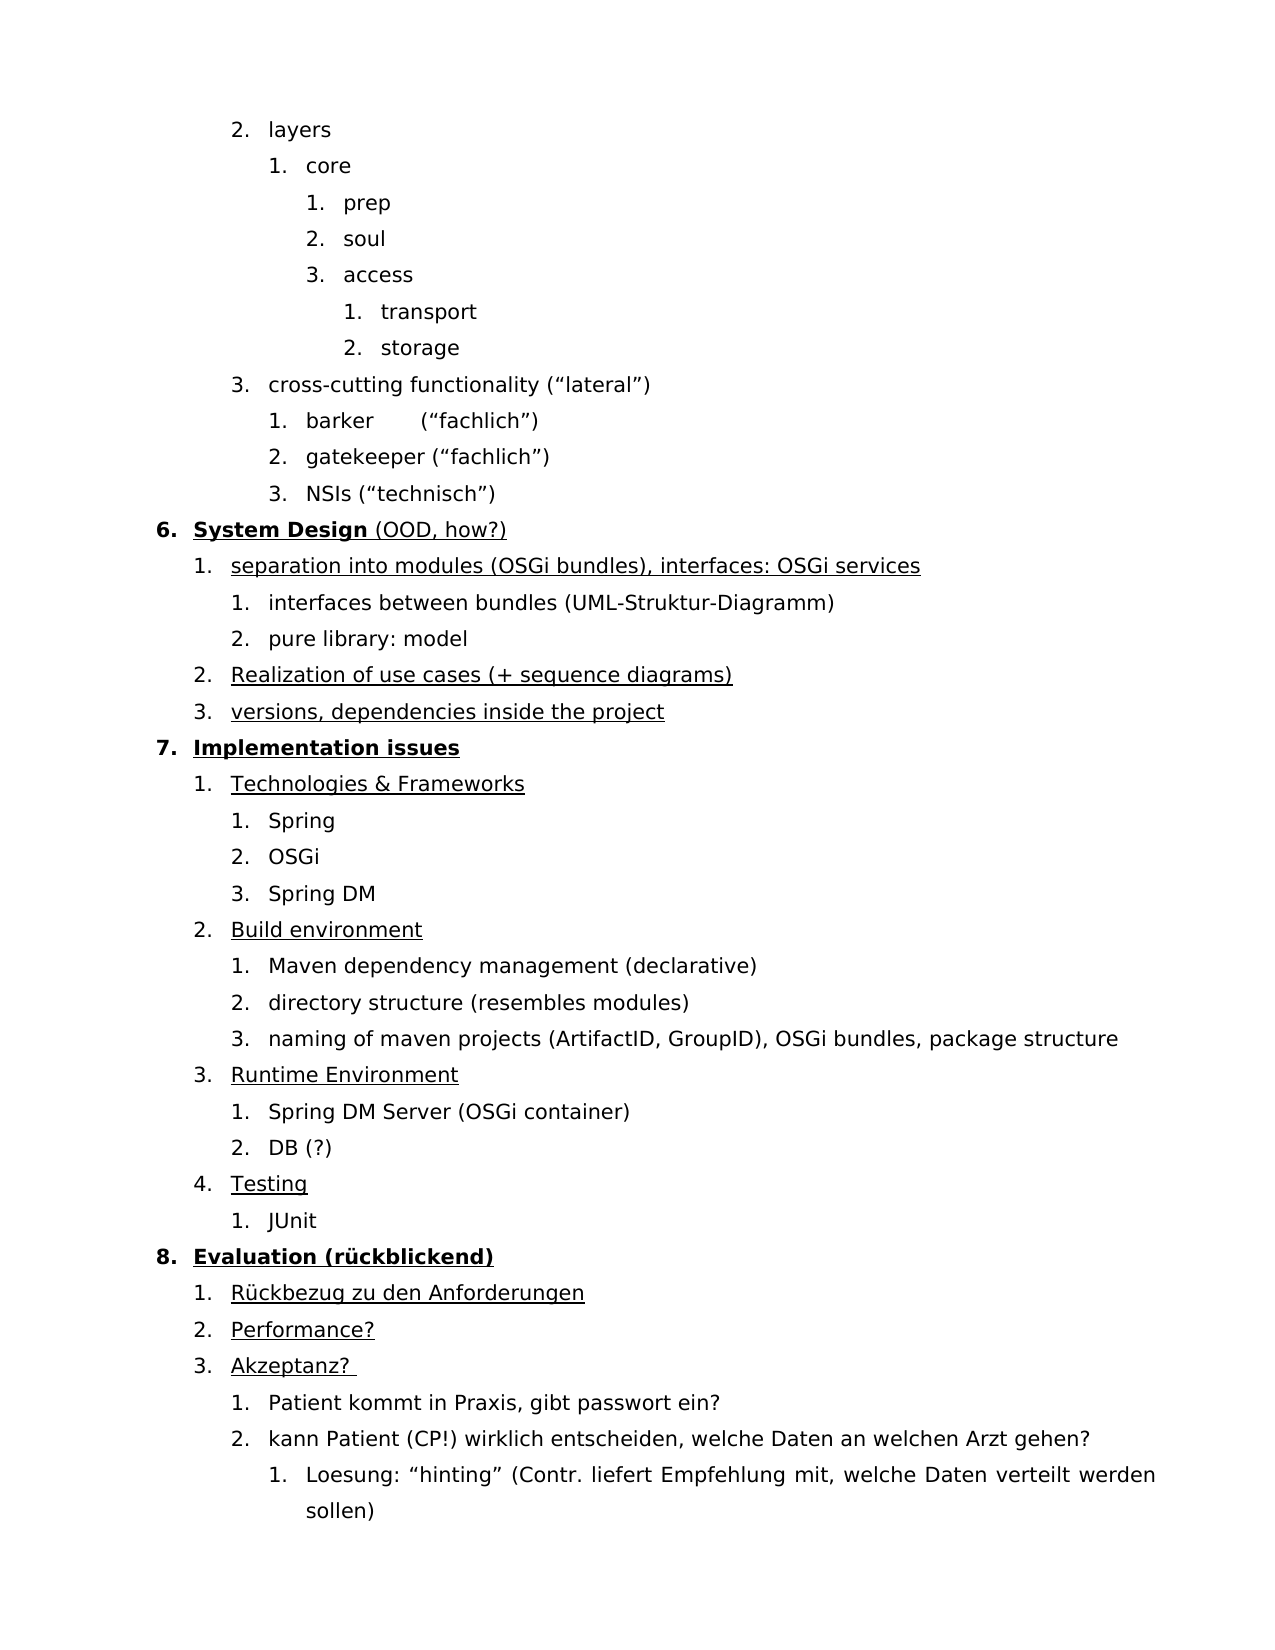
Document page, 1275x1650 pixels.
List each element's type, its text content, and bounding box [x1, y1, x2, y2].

list Rückbezug zu den Anforderungen [193, 1281, 1157, 1306]
list DB (?) [231, 1136, 1157, 1160]
list Testing [193, 1172, 1157, 1197]
list directory structure (resembles modules) [231, 991, 1157, 1015]
list Patient kommt in Praxis, gibt passwort ein? [231, 1391, 1157, 1415]
list transport [343, 300, 1157, 324]
list kann Patient (CP!) wirklich entscheiden, welche Daten an welchen Arzt gehen? [231, 1427, 1157, 1451]
list Spring DM [231, 882, 1157, 906]
list prep [306, 191, 1157, 215]
list NSIs (“technisch”) [268, 482, 1157, 506]
list versions, dependencies inside the project [193, 700, 1157, 724]
list gatekeeper (“fachlich”) [268, 445, 1157, 469]
list layers [231, 118, 1157, 142]
list System Design (OOD, how?) [156, 518, 1157, 542]
list Technologies & Frameworks [193, 772, 1157, 797]
list Loesung: “hinting” (Contr. liefert Empfehlung mit, welche Daten verteilt werden sollen) [268, 1463, 1157, 1524]
list OSGi [231, 845, 1157, 869]
list core [268, 154, 1157, 179]
list soul [306, 227, 1157, 251]
list Evaluation (rückblickend) [156, 1245, 1157, 1269]
list Spring DM Server (OSGi container) [231, 1100, 1157, 1124]
list Runtime Environment [193, 1063, 1157, 1088]
list interfaces between bundles (UML-Struktur-Diagramm) [231, 591, 1157, 615]
list Maven dependency management (declarative) [231, 954, 1157, 978]
list JUnit [231, 1209, 1157, 1233]
list Spring [231, 809, 1157, 833]
list Build environment [193, 918, 1157, 942]
list storage [343, 336, 1157, 361]
list Performance? [193, 1318, 1157, 1342]
list access [306, 263, 1157, 288]
list pure library: model [231, 627, 1157, 651]
list cross-cutting functionality (“lateral”) [231, 373, 1157, 397]
list Realization of use cases (+ sequence diagrams) [193, 663, 1157, 688]
list Implementation issues [156, 736, 1157, 760]
list barker (“fachlich”) [268, 409, 1157, 433]
list Akzeptanz? [193, 1354, 1157, 1378]
list naming of maven projects (ArtifactID, GroupID), OSGi bundles, package structure [231, 1027, 1157, 1051]
list separation into modules (OSGi bundles), interfaces: OSGi services [193, 554, 1157, 579]
